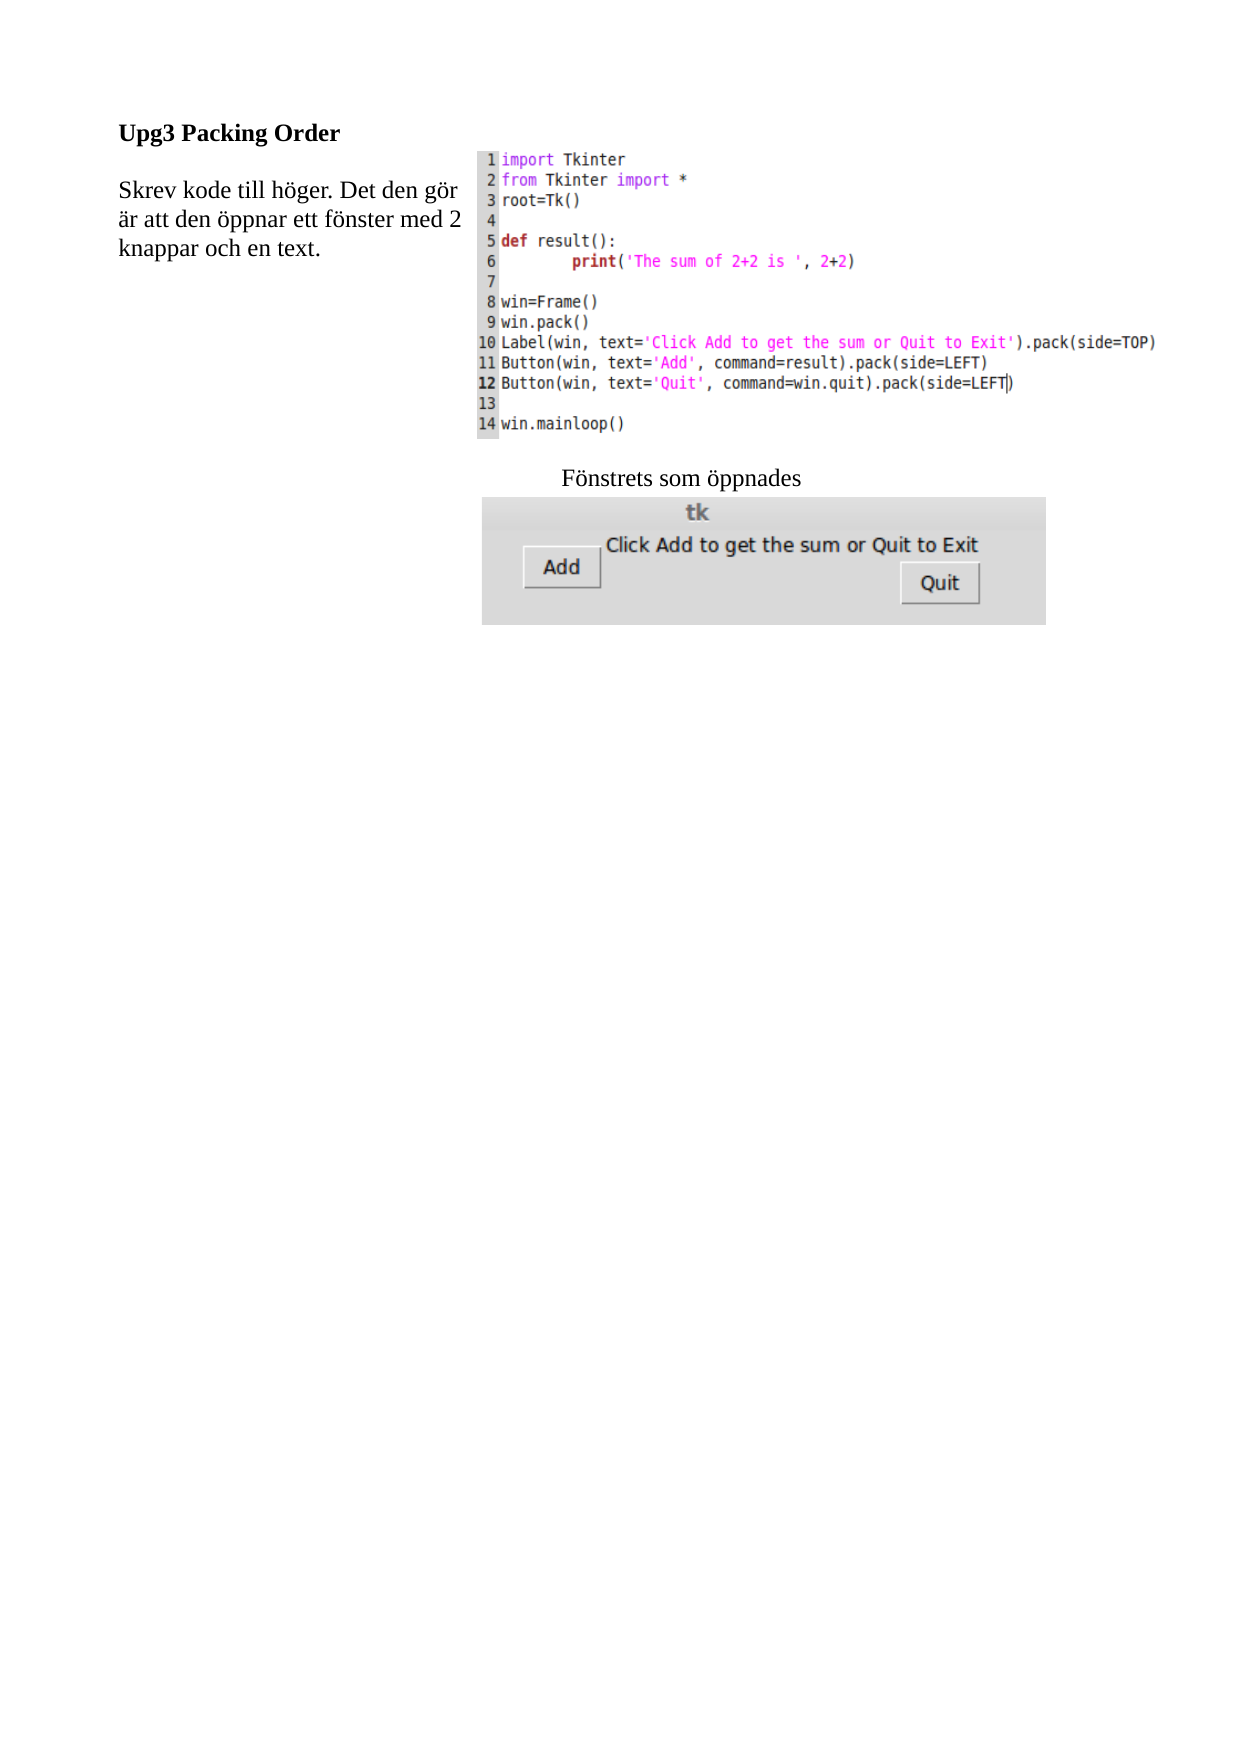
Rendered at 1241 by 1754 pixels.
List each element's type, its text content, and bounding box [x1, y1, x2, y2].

text är att den öppnar ett fönster med 2 knappar och en text. [118, 204, 477, 262]
picture [481, 497, 1046, 625]
picture [477, 151, 1167, 439]
text Upg3 Packing Order [118, 118, 1122, 147]
text Skrev kode till höger. Det den gör [118, 176, 477, 204]
text Fönstrets som öppnades [118, 463, 1122, 492]
